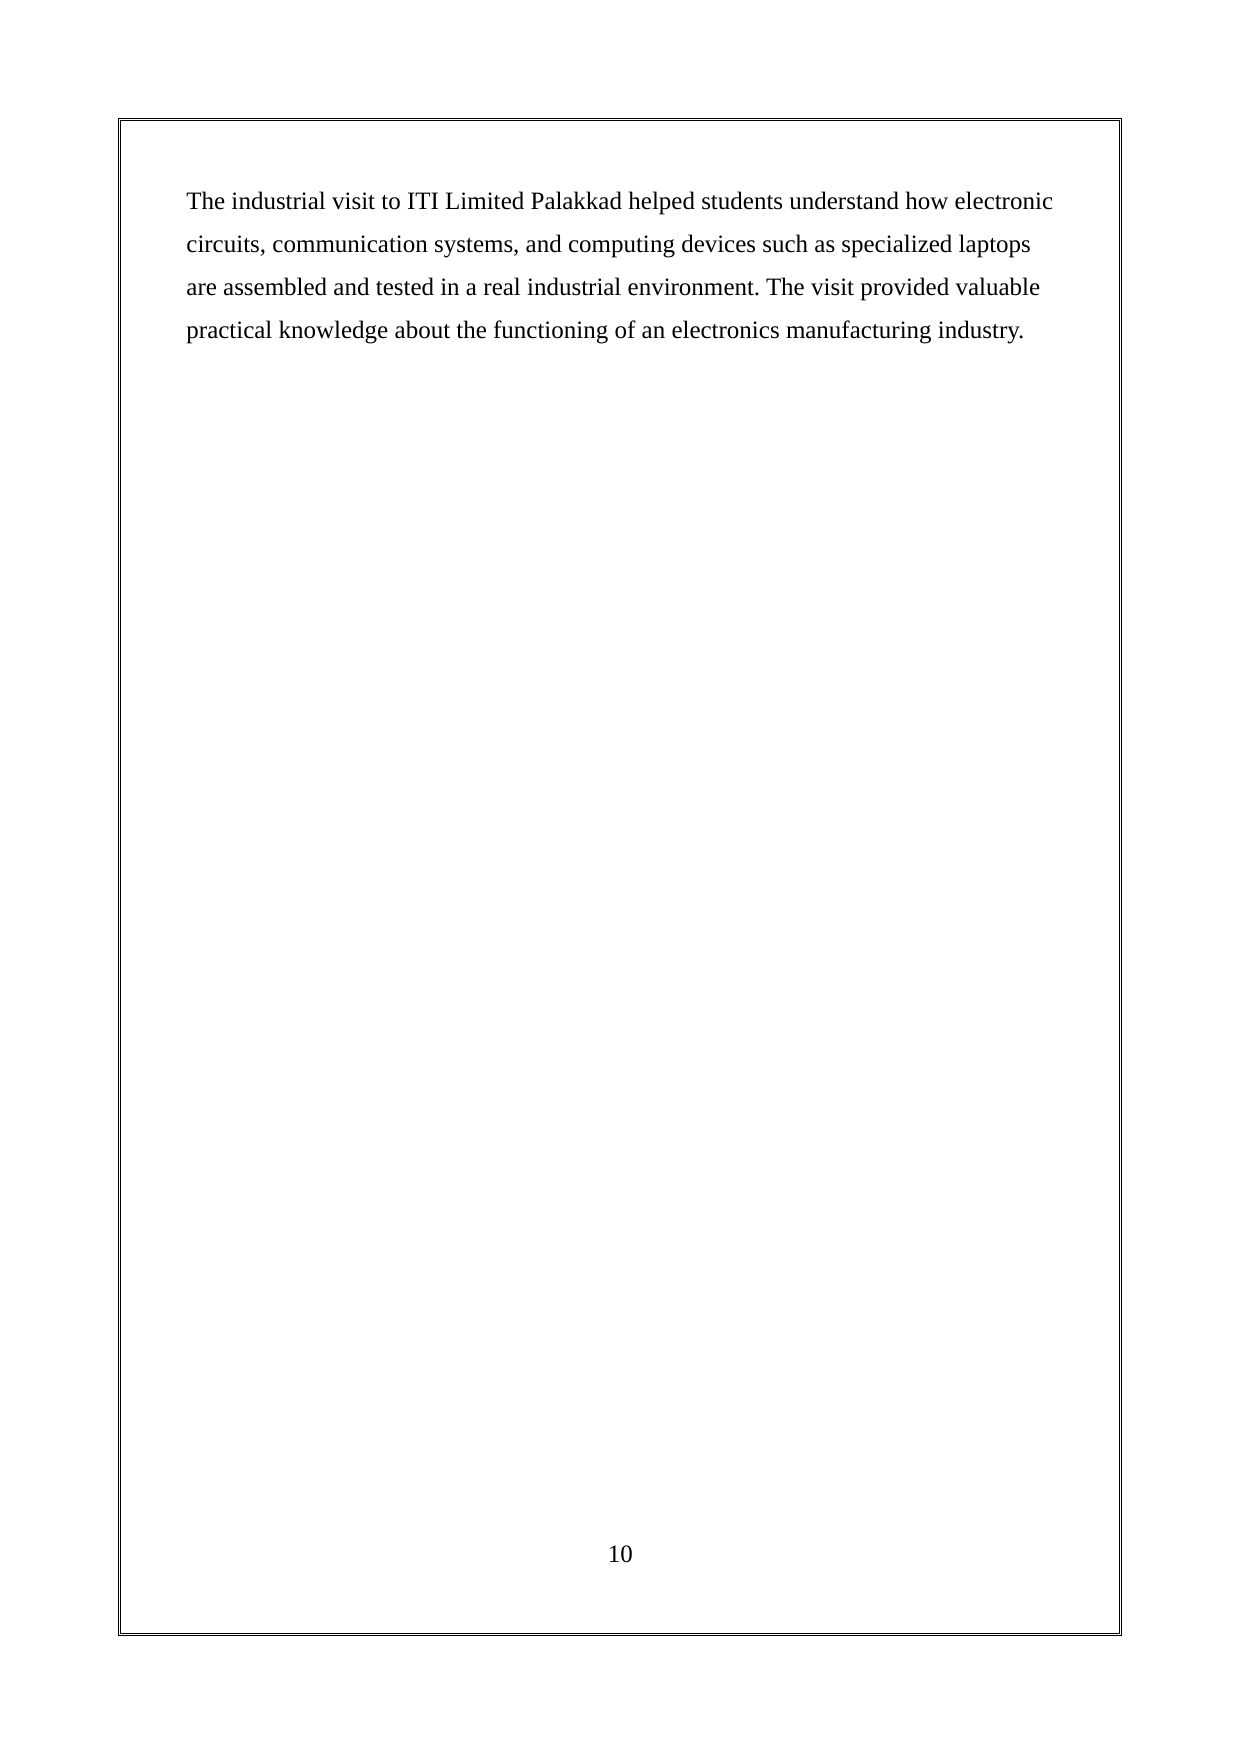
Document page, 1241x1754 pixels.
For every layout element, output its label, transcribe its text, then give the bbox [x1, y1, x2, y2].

text The industrial visit to ITI Limited Palakkad helped students understand how electronic circuits, communication systems, and computing devices such as specialized laptops are assembled and tested in a real industrial environment. The visit provided valuable practical knowledge about the functioning of an electronics manufacturing industry. [186, 186, 1054, 344]
